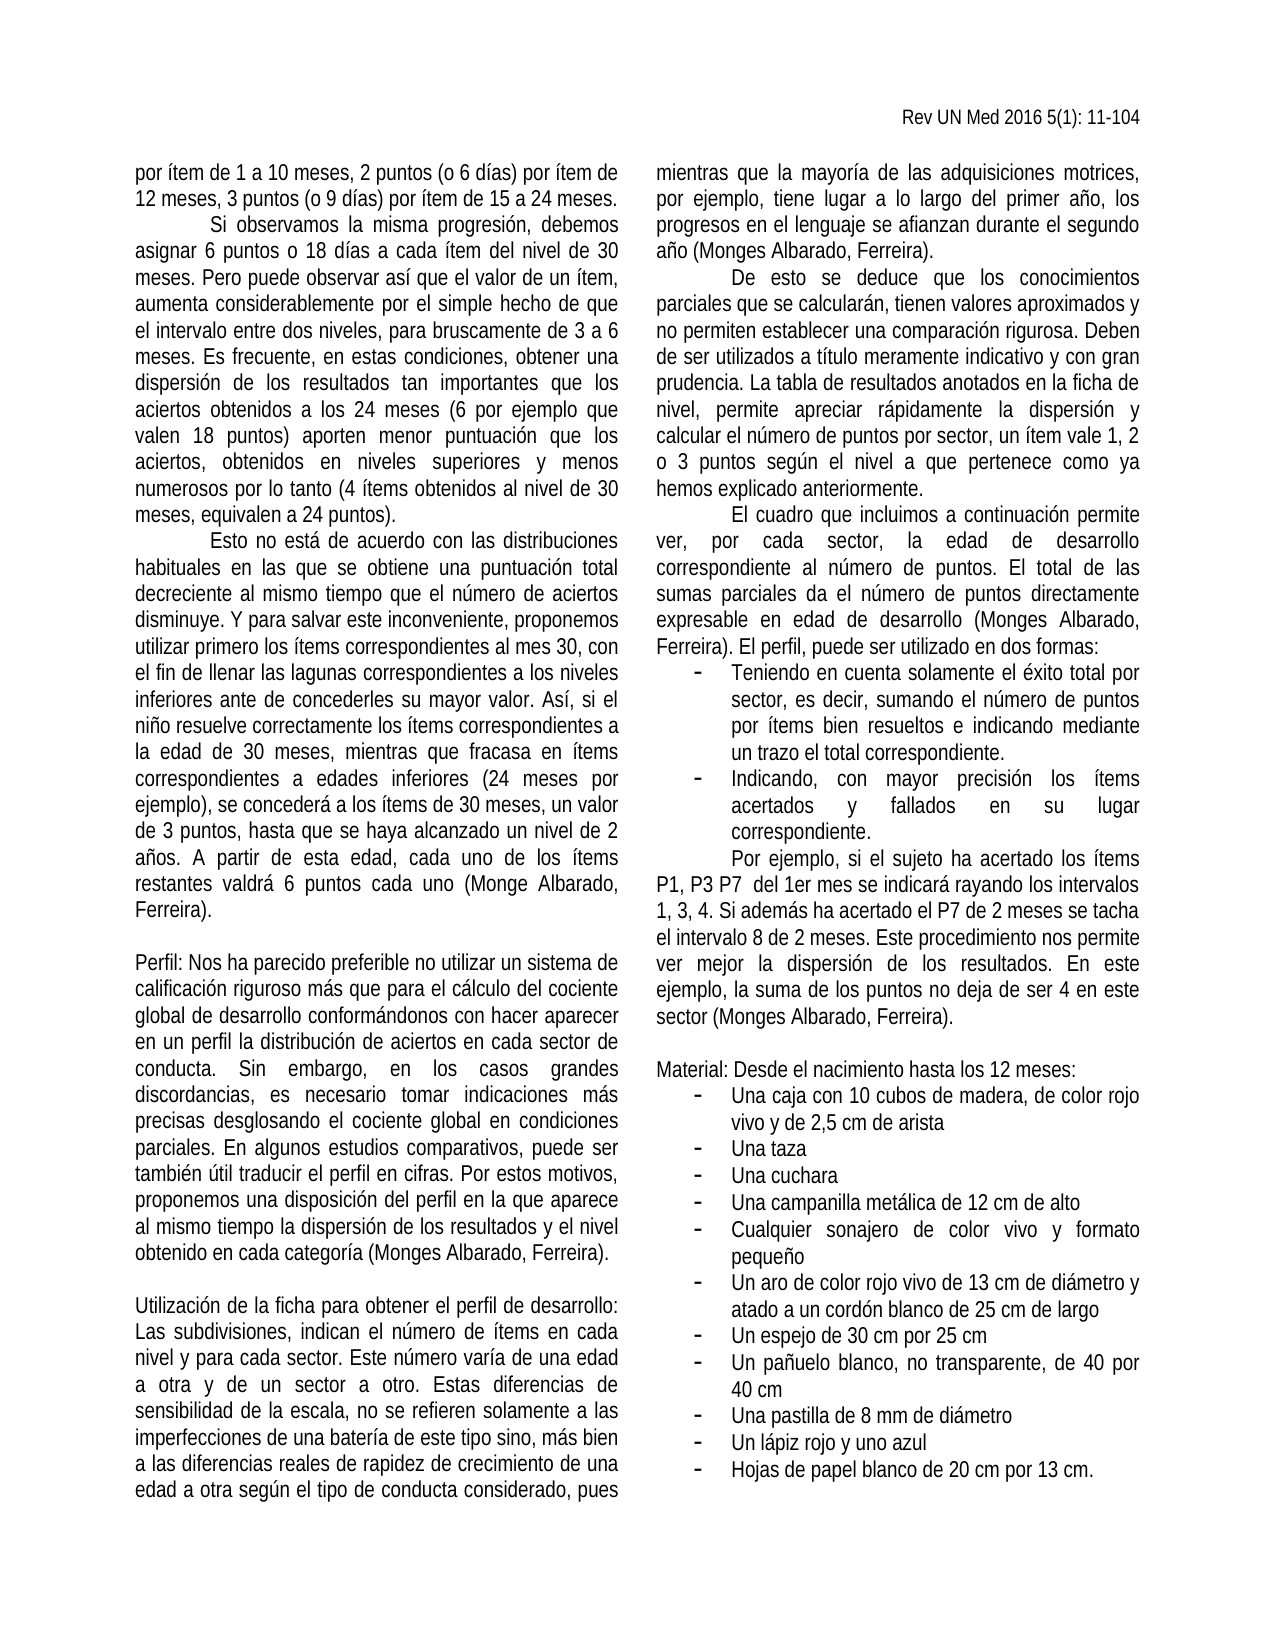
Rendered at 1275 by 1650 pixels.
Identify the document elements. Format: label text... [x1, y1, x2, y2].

list Una cuchara [694, 1162, 1140, 1189]
list Teniendo en cuenta solamente el éxito total por sector, es decir, sumando el número de puntos por ítems bien resueltos e indicando mediante un trazo el total correspondiente. [694, 659, 1140, 765]
list Una campanilla metálica de 12 cm de alto [694, 1189, 1140, 1216]
list Hojas de papel blanco de 20 cm por 13 cm. [694, 1456, 1140, 1483]
text Si observamos la misma progresión, debemos asignar 6 puntos o 18 días a cada ítem del nivel de 30 meses. Pero puede observar así que el valor de un ítem, aumenta considerablemente por el simple hecho de que el intervalo entre dos niveles, para bruscamente de 3 a 6 meses. Es frecuente, en estas condiciones, obtener una dispersión de los resultados tan importantes que los aciertos obtenidos a los 24 meses (6 por ejemplo que valen 18 puntos) aporten menor puntuación que los aciertos, obtenidos en niveles superiores y menos numerosos por lo tanto (4 ítems obtenidos al nivel de 30 meses, equivalen a 24 puntos). [135, 211, 619, 527]
list Indicando, con mayor precisión los ítems acertados y fallados en su lugar correspondiente. [694, 765, 1140, 845]
list Cualquier sonajero de color vivo y formato pequeño [694, 1216, 1140, 1269]
list Una taza [694, 1135, 1140, 1162]
list Un aro de color rojo vivo de 13 cm de diámetro y atado a un cordón blanco de 25 cm de largo [694, 1269, 1140, 1322]
text Esto no está de acuerdo con las distribuciones habituales en las que se obtiene una puntuación total decreciente al mismo tiempo que el número de aciertos disminuye. Y para salvar este inconveniente, proponemos utilizar primero los ítems correspondientes al mes 30, con el fin de llenar las lagunas correspondientes a los niveles inferiores ante de concederles su mayor valor. Así, si el niño resuelve correctamente los ítems correspondientes a la edad de 30 meses, mientras que fracasa en ítems correspondientes a edades inferiores (24 meses por ejemplo), se concederá a los ítems de 30 meses, un valor de 3 puntos, hasta que se haya alcanzado un nivel de 2 años. A partir de esta edad, cada uno de los ítems restantes valdrá 6 puntos cada uno (Monge Albarado, Ferreira). [135, 527, 619, 923]
text mientras que la mayoría de las adquisiciones motrices, por ejemplo, tiene lugar a lo largo del primer año, los progresos en el lenguaje se afianzan durante el segundo año (Monges Albarado, Ferreira). [656, 158, 1140, 264]
text El cuadro que incluimos a continuación permite ver, por cada sector, la edad de desarrollo correspondiente al número de puntos. El total de las sumas parciales da el número de puntos directamente expresable en edad de desarrollo (Monges Albarado, Ferreira). El perfil, puede ser utilizado en dos formas: [656, 501, 1140, 659]
text De esto se deduce que los conocimientos parciales que se calcularán, tienen valores aproximados y no permiten establecer una comparación rigurosa. Deben de ser utilizados a título meramente indicativo y con gran prudencia. La tabla de resultados anotados en la ficha de nivel, permite apreciar rápidamente la dispersión y calcular el número de puntos por sector, un ítem vale 1, 2 o 3 puntos según el nivel a que pertenece como ya hemos explicado anteriormente. [656, 264, 1140, 501]
text Perfil: Nos ha parecido preferible no utilizar un sistema de calificación riguroso más que para el cálculo del cociente global de desarrollo conformándonos con hacer aparecer en un perfil la distribución de aciertos en cada sector de conducta. Sin embargo, en los casos grandes discordancias, es necesario tomar indicaciones más precisas desglosando el cociente global en condiciones parciales. En algunos estudios comparativos, puede ser también útil traducir el perfil en cifras. Por estos motivos, proponemos una disposición del perfil en la que aparece al mismo tiempo la dispersión de los resultados y el nivel obtenido en cada categoría (Monges Albarado, Ferreira). [135, 949, 619, 1265]
text por ítem de 1 a 10 meses, 2 puntos (o 6 días) por ítem de 12 meses, 3 puntos (o 9 días) por ítem de 15 a 24 meses. [135, 158, 619, 211]
list Una pastilla de 8 mm de diámetro [694, 1402, 1140, 1429]
text Utilización de la ficha para obtener el perfil de desarrollo: Las subdivisiones, indican el número de ítems en cada nivel y para cada sector. Este número varía de una edad a otra y de un sector a otro. Estas diferencias de sensibilidad de la escala, no se refieren solamente a las imperfecciones de una batería de este tipo sino, más bien a las diferencias reales de rapidez de crecimiento de una edad a otra según el tipo de conducta considerado, pues [135, 1292, 619, 1502]
list Una caja con 10 cubos de madera, de color rojo vivo y de 2,5 cm de arista [694, 1082, 1140, 1135]
list Un lápiz rojo y uno azul [694, 1429, 1140, 1456]
list Un pañuelo blanco, no transparente, de 40 por 40 cm [694, 1349, 1140, 1402]
text Por ejemplo, si el sujeto ha acertado los ítems P1, P3 P7 del 1er mes se indicará rayando los intervalos 1, 3, 4. Si además ha acertado el P7 de 2 meses se tacha el intervalo 8 de 2 meses. Este procedimiento nos permite ver mejor la dispersión de los resultados. En este ejemplo, la suma de los puntos no deja de ser 4 en este sector (Monges Albarado, Ferreira). [656, 845, 1140, 1029]
list Un espejo de 30 cm por 25 cm [694, 1322, 1140, 1349]
text Material: Desde el nacimiento hasta los 12 meses: [656, 1056, 1140, 1082]
